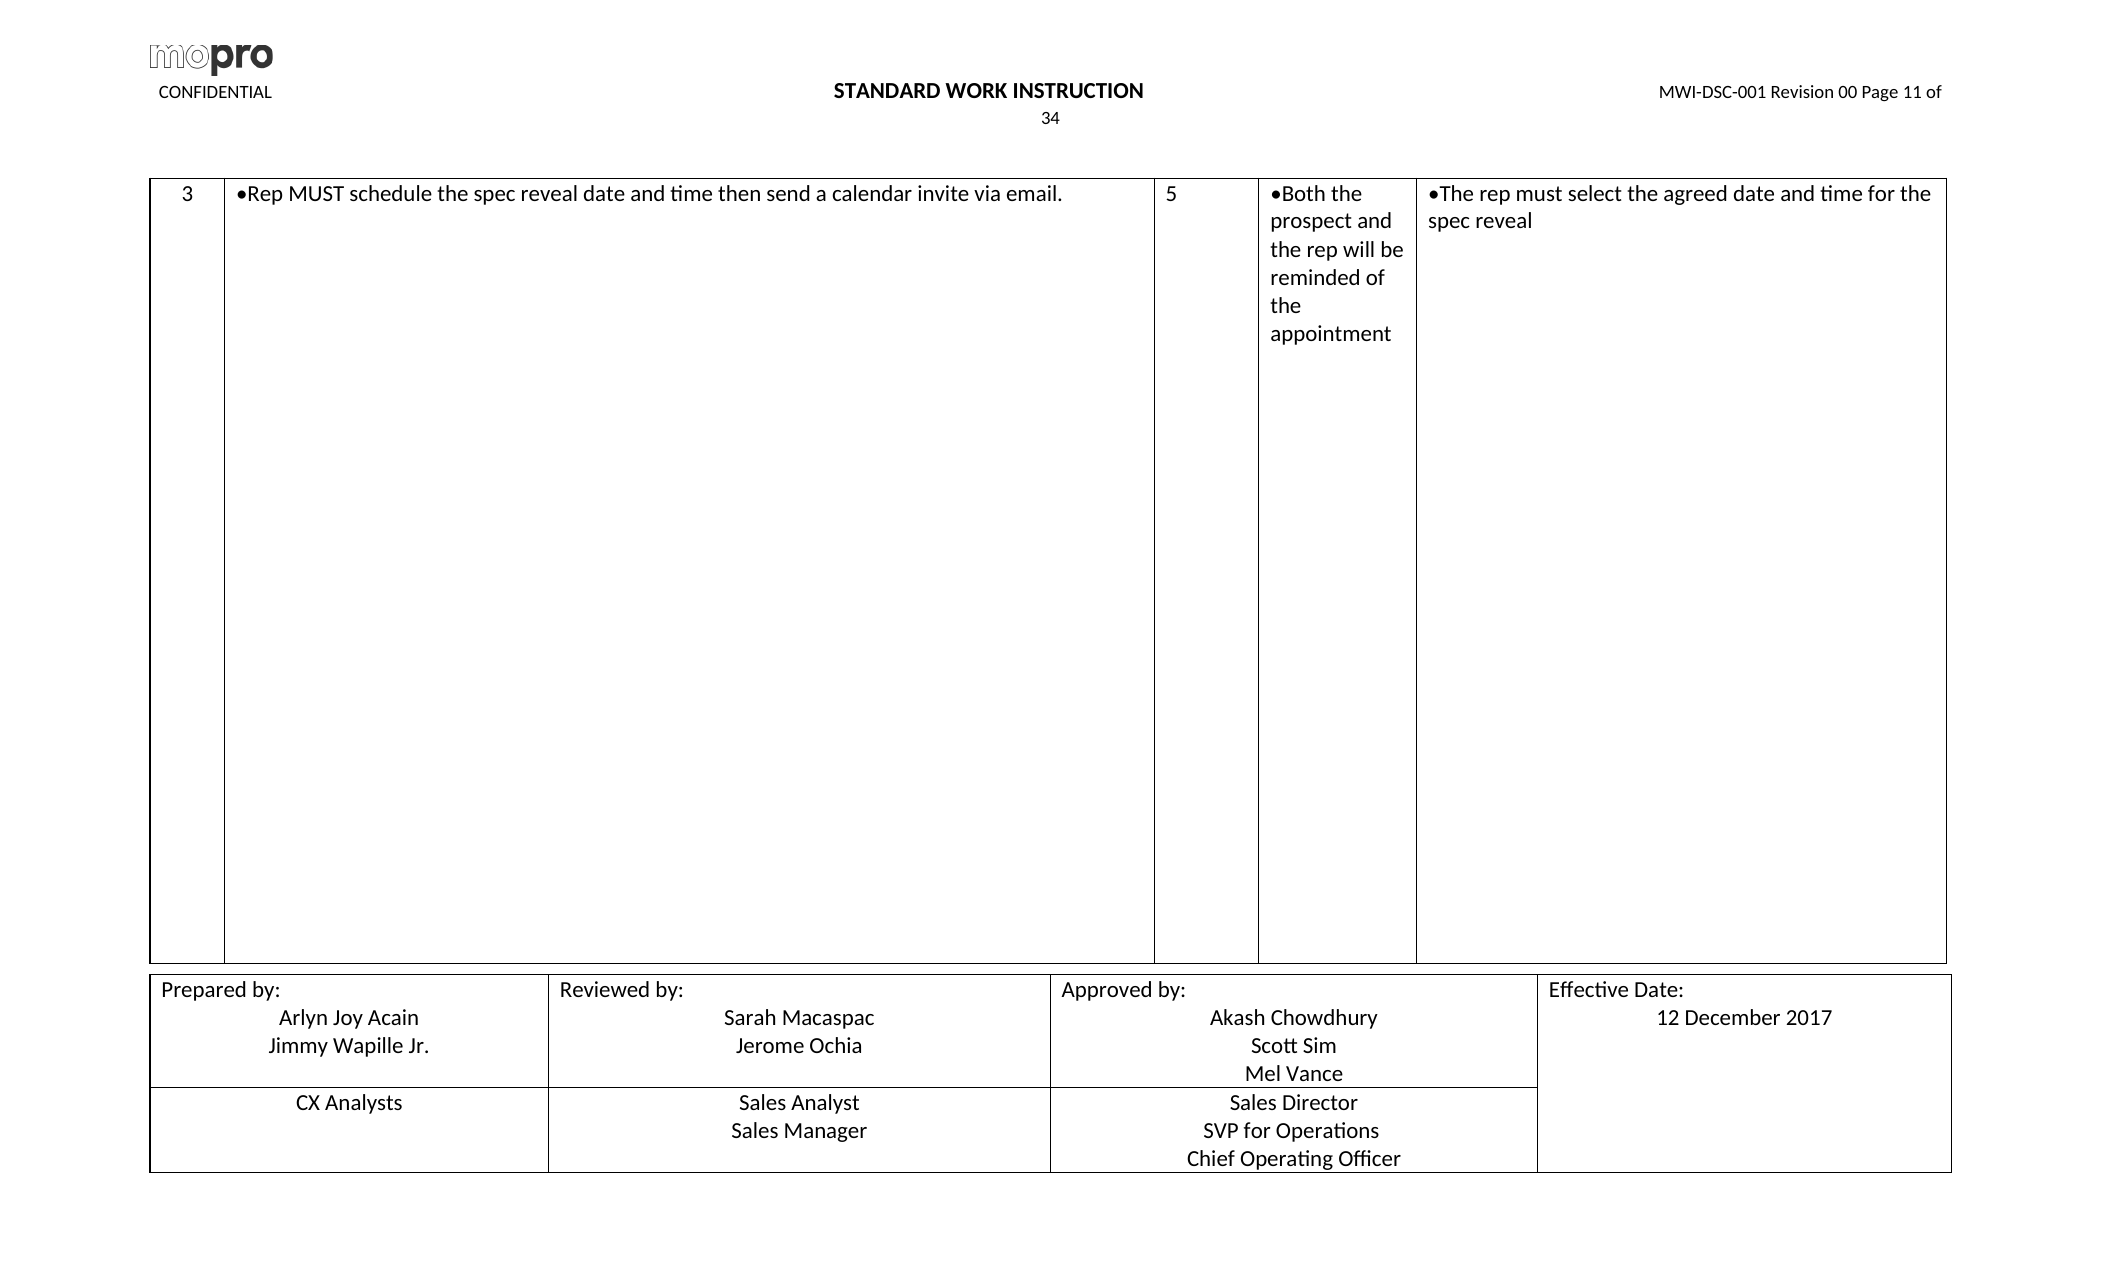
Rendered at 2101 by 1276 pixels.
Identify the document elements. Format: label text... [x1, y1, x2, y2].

table_cell 5 [1155, 179, 1258, 963]
table_cell 3 [151, 179, 224, 963]
table_cell •Both the prospect and the rep will be reminded of the appointment [1259, 179, 1416, 963]
table_cell •Rep MUST schedule the spec reveal date and time then send a calendar invite via email. [225, 179, 1154, 963]
table_cell •The rep must select the agreed date and time for the spec reveal [1417, 179, 1946, 963]
